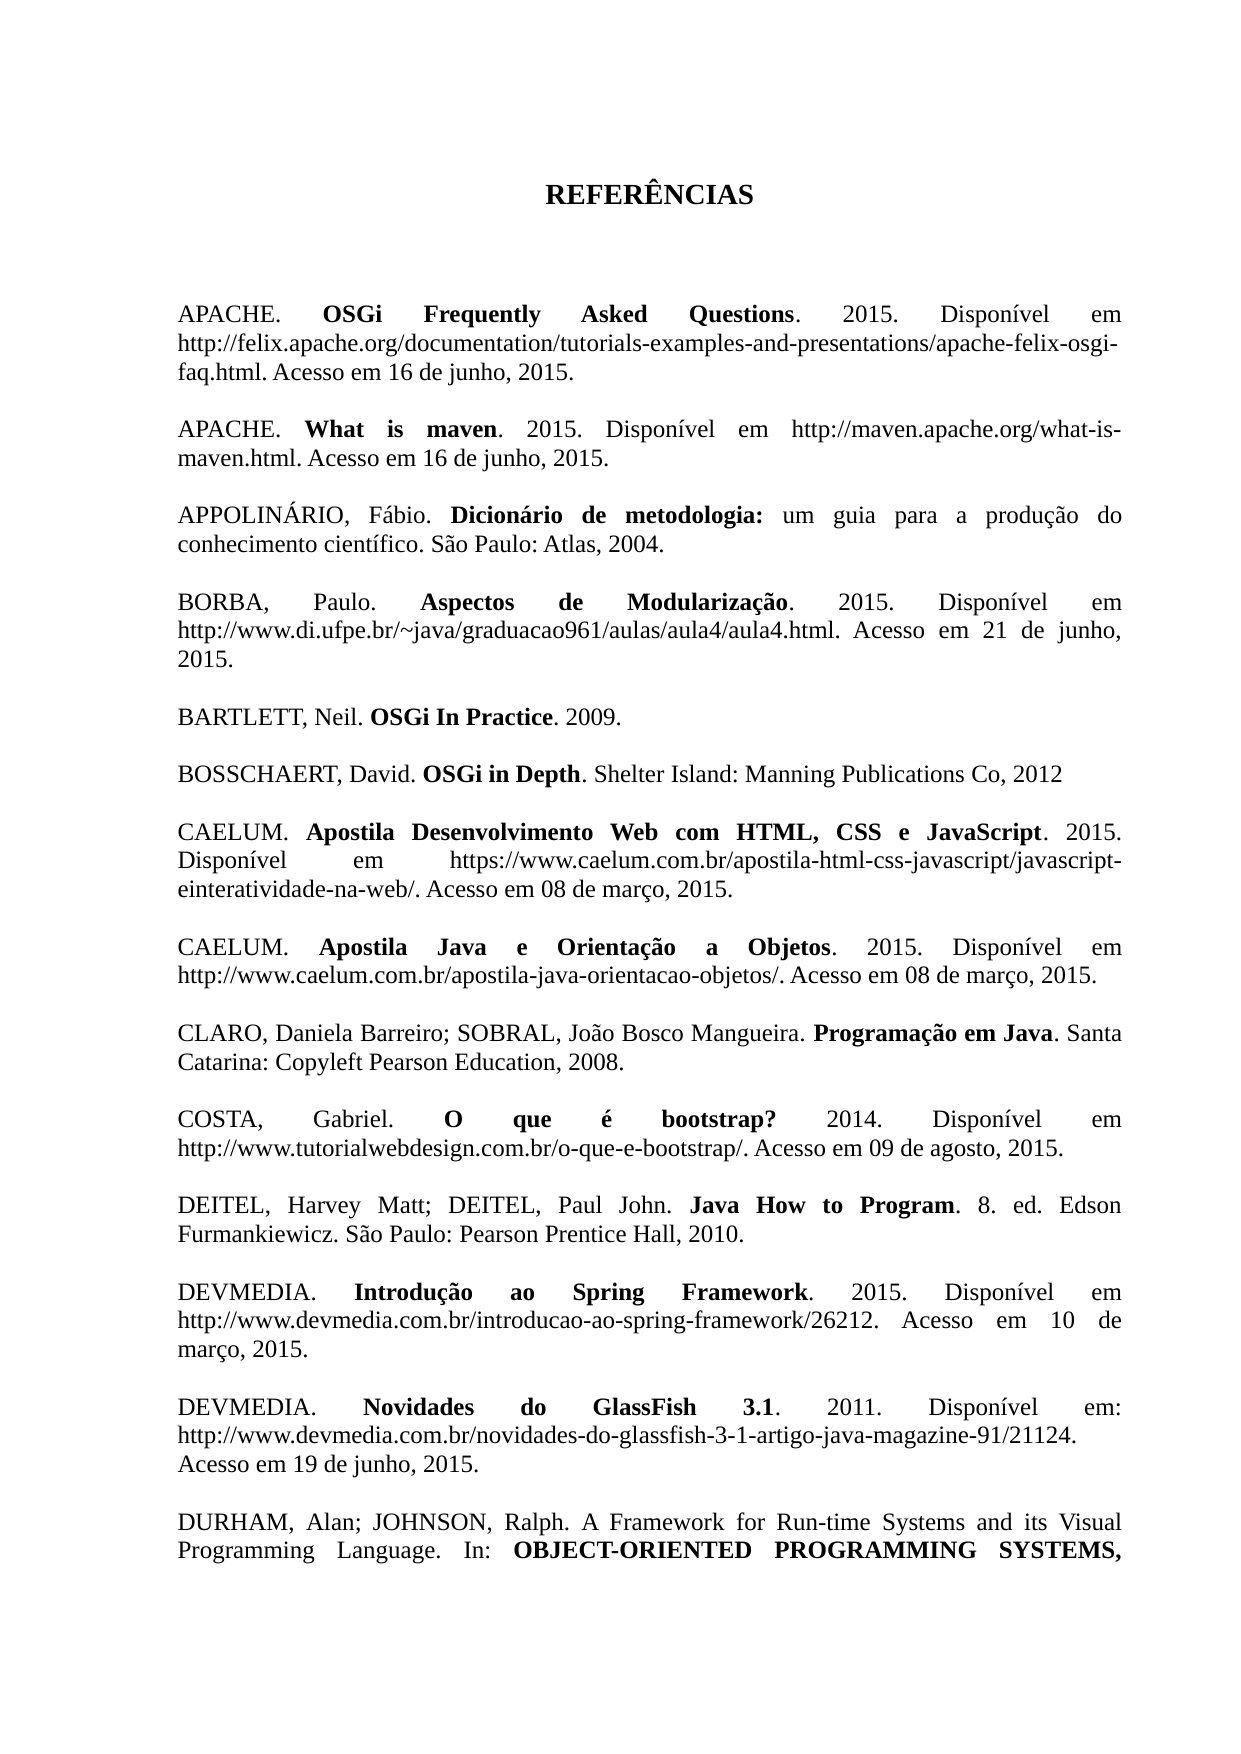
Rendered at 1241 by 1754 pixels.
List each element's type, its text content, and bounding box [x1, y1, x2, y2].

text APACHE. OSGi Frequently Asked Questions. 2015. Disponível em http://felix.apache.org/documentation/tutorials-examples-and-presentations/apache-felix-osgi-faq.html. Acesso em 16 de junho, 2015. [177, 299, 1122, 386]
text COSTA, Gabriel. O que é bootstrap? 2014. Disponível em http://www.tutorialwebdesign.com.br/o-que-e-bootstrap/. Acesso em 09 de agosto, 2015. [177, 1104, 1122, 1162]
text BOSSCHAERT, David. OSGi in Depth. Shelter Island: Manning Publications Co, 2012 [177, 759, 1122, 788]
text BORBA, Paulo. Aspectos de Modularização. 2015. Disponível em http://www.di.ufpe.br/~java/graduacao961/aulas/aula4/aula4.html. Acesso em 21 de junho, 2015. [177, 587, 1122, 673]
text APACHE. What is maven. 2015. Disponível em http://maven.apache.org/what-is-maven.html. Acesso em 16 de junho, 2015. [177, 414, 1122, 472]
text BARTLETT, Neil. OSGi In Practice. 2009. [177, 702, 1122, 731]
text APPOLINÁRIO, Fábio. Dicionário de metodologia: um guia para a produção do conhecimento científico. São Paulo: Atlas, 2004. [177, 501, 1122, 558]
text DEVMEDIA. Introdução ao Spring Framework. 2015. Disponível em http://www.devmedia.com.br/introducao-ao-spring-framework/26212. Acesso em 10 de março, 2015. [177, 1277, 1122, 1363]
text DURHAM, Alan; JOHNSON, Ralph. A Framework for Run-time Systems and its Visual Programming Language. In: OBJECT-ORIENTED PROGRAMMING SYSTEMS, [177, 1507, 1122, 1564]
text DEITEL, Harvey Matt; DEITEL, Paul John. Java How to Program. 8. ed. Edson Furmankiewicz. São Paulo: Pearson Prentice Hall, 2010. [177, 1191, 1122, 1248]
text CLARO, Daniela Barreiro; SOBRAL, João Bosco Mangueira. Programação em Java. Santa Catarina: Copyleft Pearson Education, 2008. [177, 1018, 1122, 1076]
text CAELUM. Apostila Desenvolvimento Web com HTML, CSS e JavaScript. 2015. Disponível em https://www.caelum.com.br/apostila-html-css-javascript/javascript-einteratividade-na-web/. Acesso em 08 de março, 2015. [177, 817, 1122, 903]
subtitle Referências [177, 177, 1122, 211]
text CAELUM. Apostila Java e Orientação a Objetos. 2015. Disponível em http://www.caelum.com.br/apostila-java-orientacao-objetos/. Acesso em 08 de março, 2015. [177, 932, 1122, 989]
text DEVMEDIA. Novidades do GlassFish 3.1. 2011. Disponível em: http://www.devmedia.com.br/novidades-do-glassfish-3-1-artigo-java-magazine-91/21124. Acesso em 19 de junho, 2015. [177, 1392, 1122, 1478]
